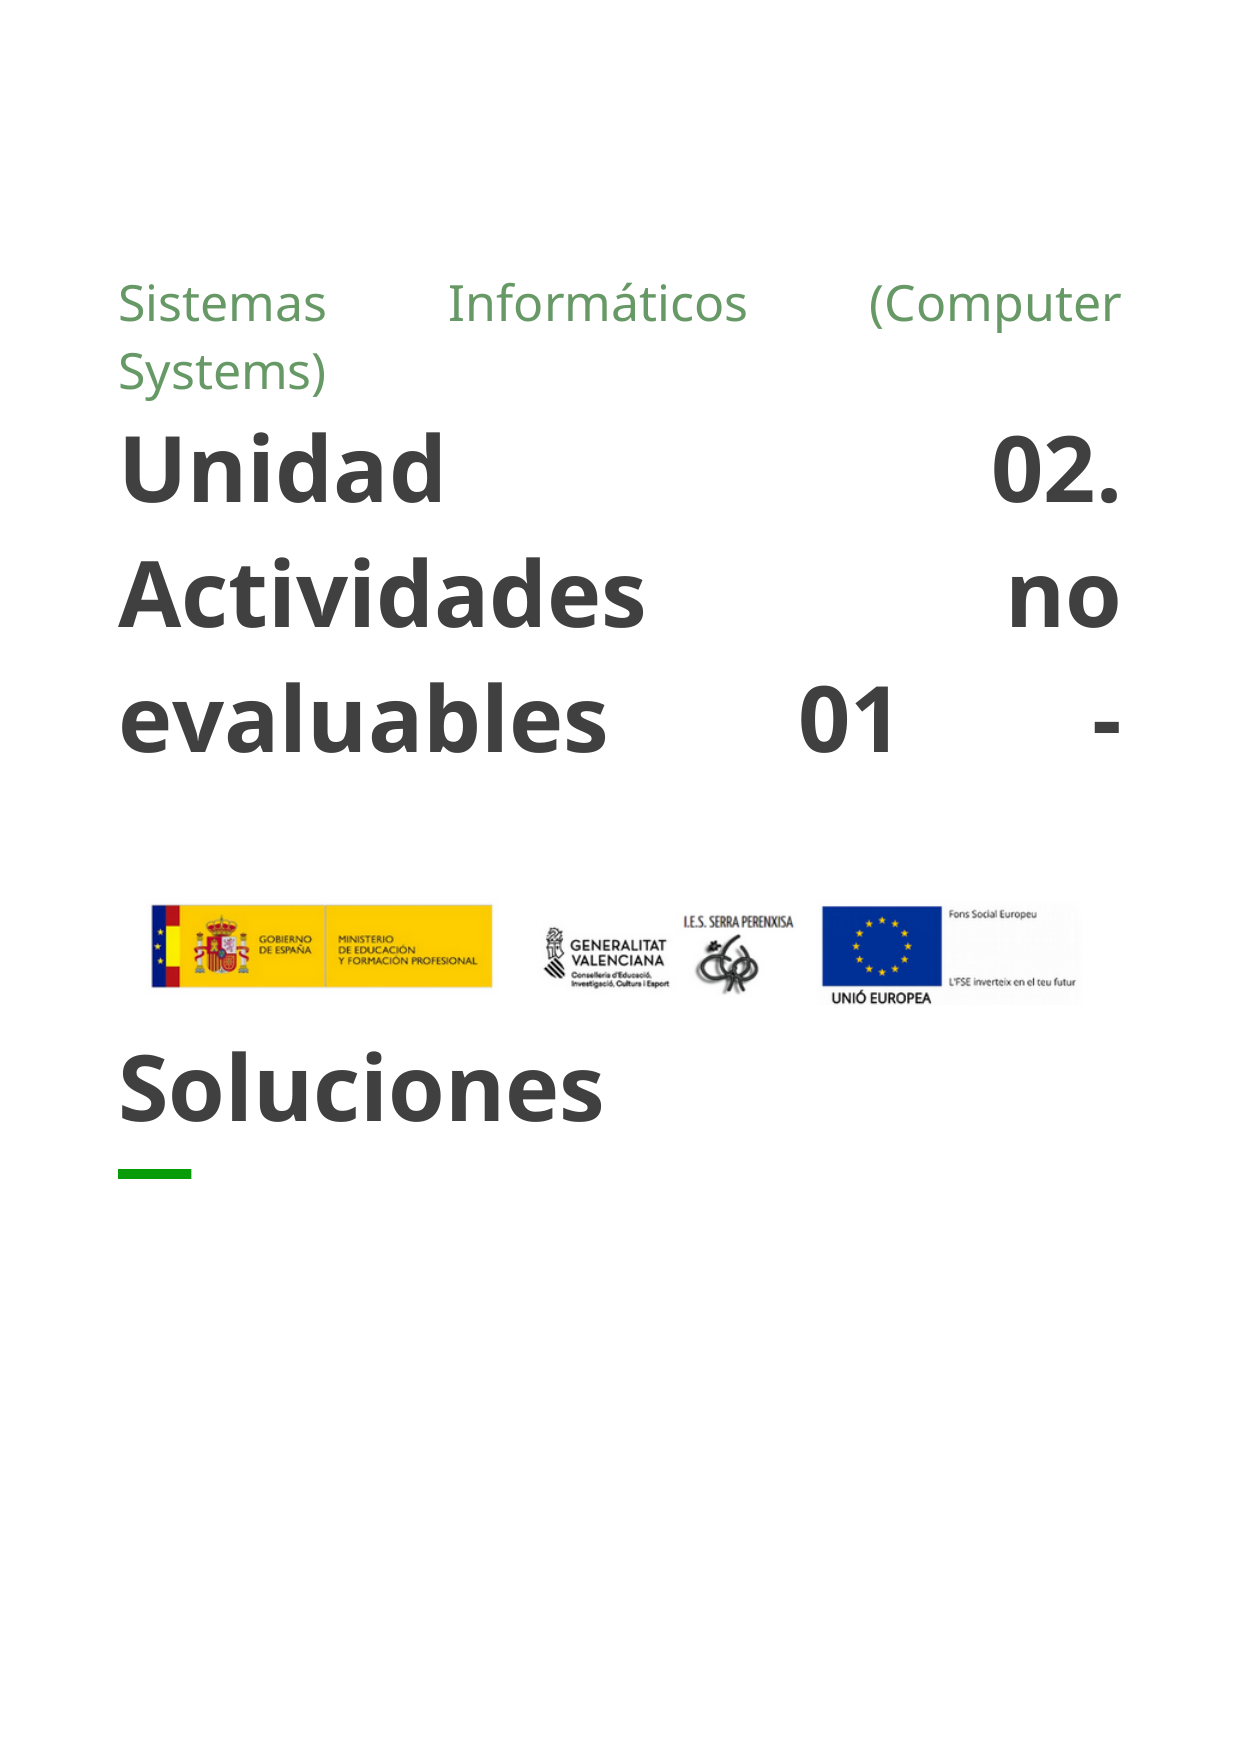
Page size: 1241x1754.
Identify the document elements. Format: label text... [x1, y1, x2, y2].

title Sistemas Informáticos (Computer Systems) Unidad 02. Actividades no evaluables 01 [118, 268, 1122, 885]
title - Soluciones [118, 1005, 1122, 1148]
picture [118, 885, 1123, 1005]
picture [118, 1169, 192, 1179]
